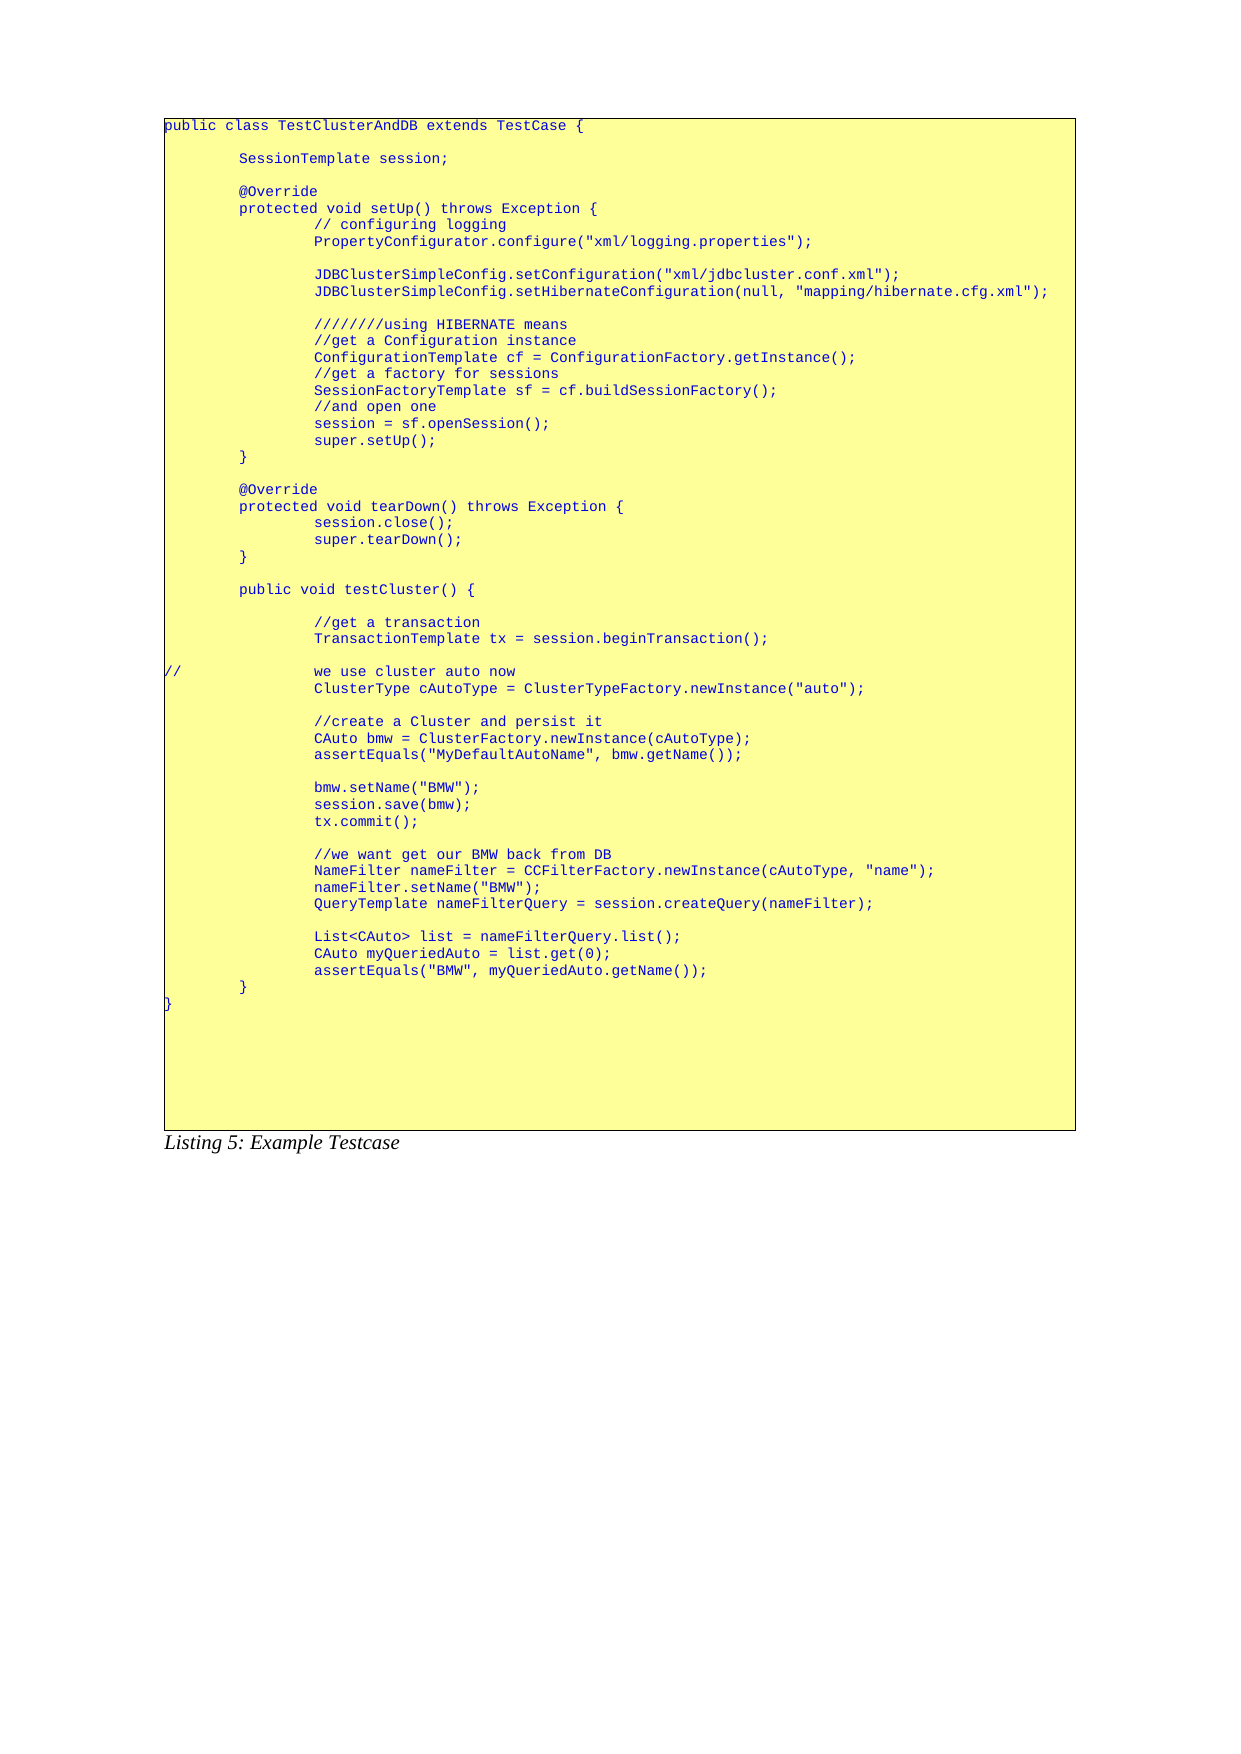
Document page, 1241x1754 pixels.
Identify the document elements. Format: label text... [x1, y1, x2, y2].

list Listing 5: Example Testcase [164, 1131, 1076, 1154]
